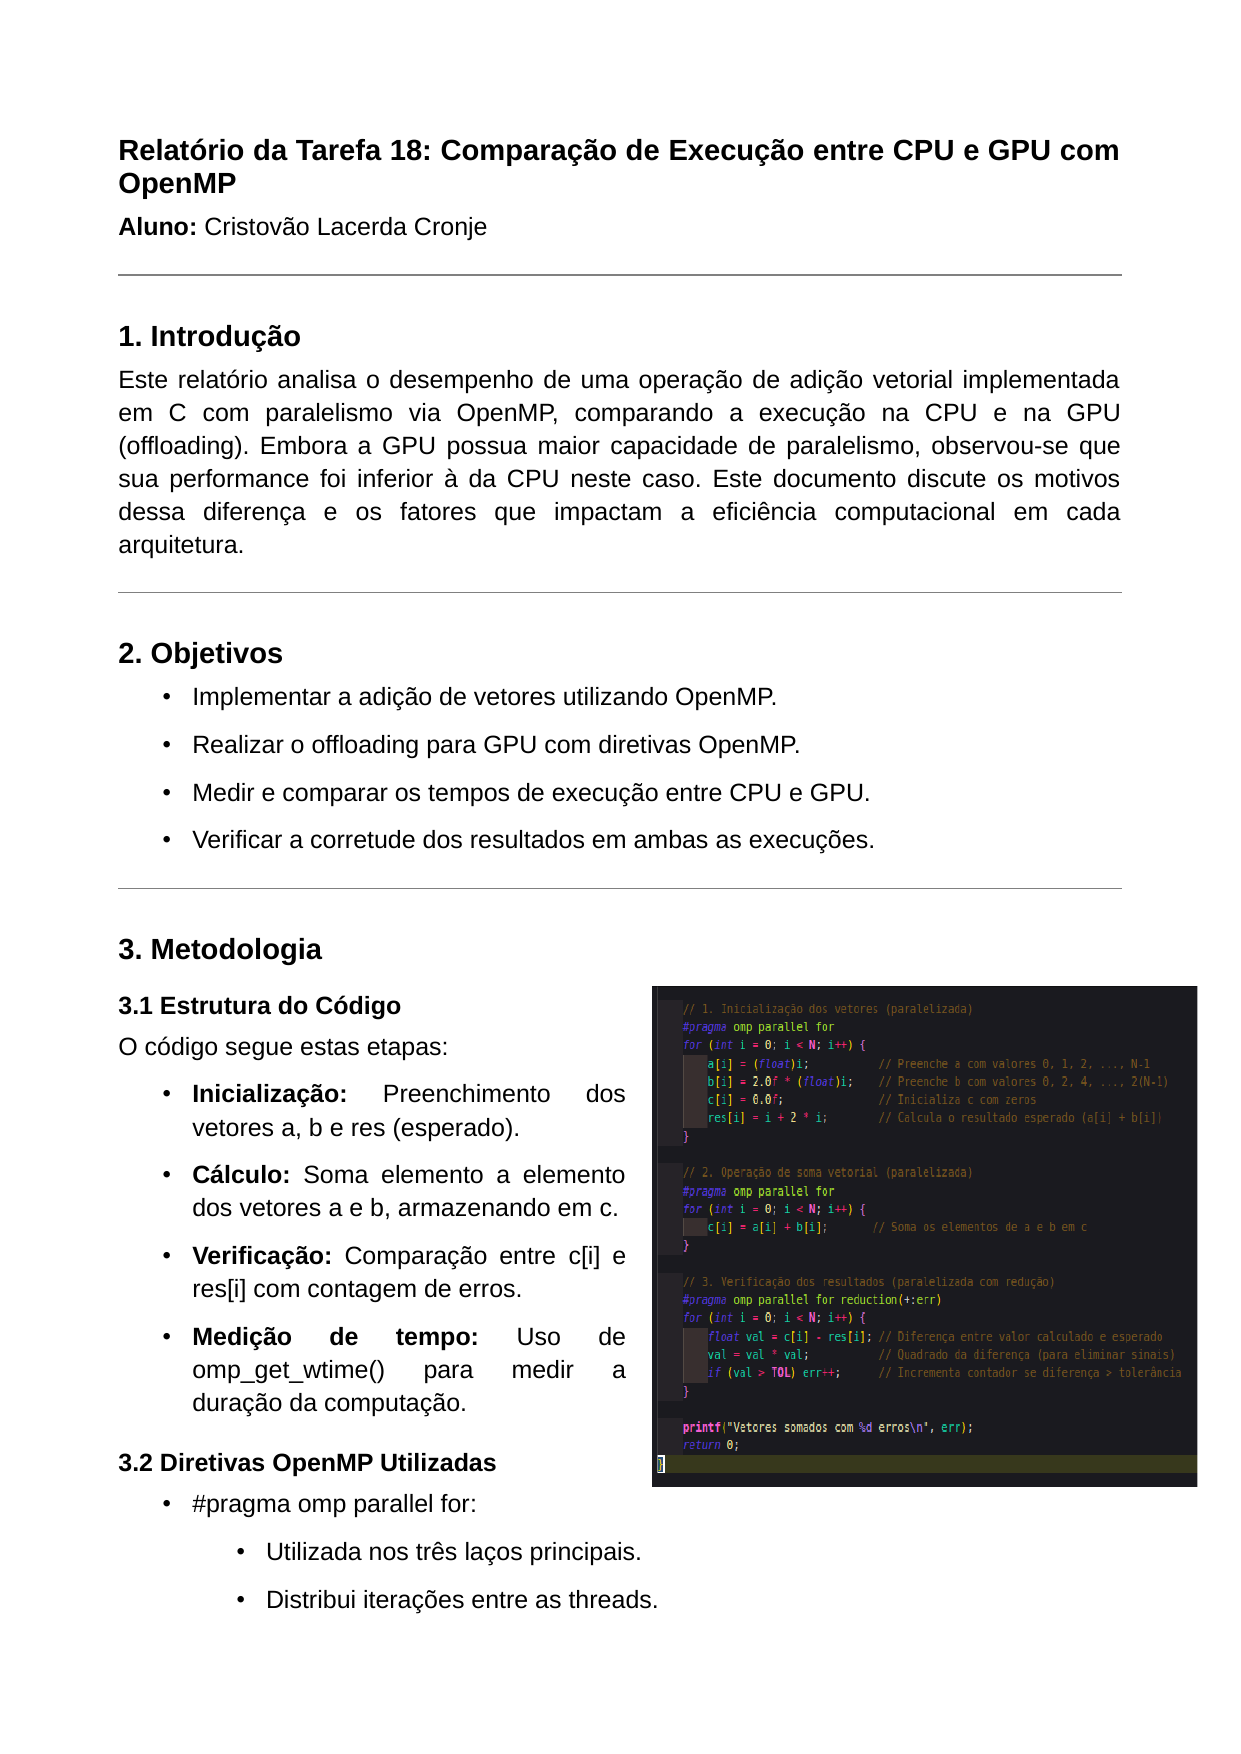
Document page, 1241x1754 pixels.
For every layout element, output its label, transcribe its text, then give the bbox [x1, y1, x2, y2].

subtitle 2. Objetivos [118, 636, 1122, 670]
list Medição de tempo: Uso de omp_get_wtime() para medir a duração da computação. [162, 1322, 626, 1417]
subtitle Relatório da Tarefa 18: Comparação de Execução entre CPU e GPU com OpenMP [118, 133, 1122, 200]
text Este relatório analisa o desempenho de uma operação de adição vetorial implementada em C com paralelismo via OpenMP, comparando a execução na CPU e na GPU (offloading). Embora a GPU possua maior capacidade de paralelismo, observou-se que sua performance foi inferior à da CPU neste caso. Este documento discute os motivos dessa diferença e os fatores que impactam a eficiência computacional em cada arquitetura. [118, 365, 1122, 559]
list Realizar o offloading para GPU com diretivas OpenMP. [162, 730, 1122, 759]
subtitle 1. Introdução [118, 319, 1122, 352]
list Medir e comparar os tempos de execução entre CPU e GPU. [162, 778, 1122, 807]
list Utilizada nos três laços principais. [236, 1537, 1122, 1566]
list Distribui iterações entre as threads. [236, 1584, 1122, 1613]
picture [652, 986, 1198, 1487]
list Verificação: Comparação entre c[i] e res[i] com contagem de erros. [162, 1241, 626, 1303]
subtitle 3.2 Diretivas OpenMP Utilizadas [118, 1448, 652, 1477]
list Implementar a adição de vetores utilizando OpenMP. [162, 682, 1122, 711]
list Inicialização: Preenchimento dos vetores a, b e res (esperado). [162, 1079, 626, 1141]
text O código segue estas etapas: [118, 1032, 652, 1061]
list #pragma omp parallel for: [162, 1489, 1122, 1518]
list Verificar a corretude dos resultados em ambas as execuções. [162, 826, 1122, 854]
subtitle 3.1 Estrutura do Código [118, 991, 652, 1019]
list Cálculo: Soma elemento a elemento dos vetores a e b, armazenando em c. [162, 1160, 626, 1222]
text Aluno: Cristovão Lacerda Cronje [118, 212, 1122, 241]
subtitle 3. Metodologia [118, 932, 1122, 966]
